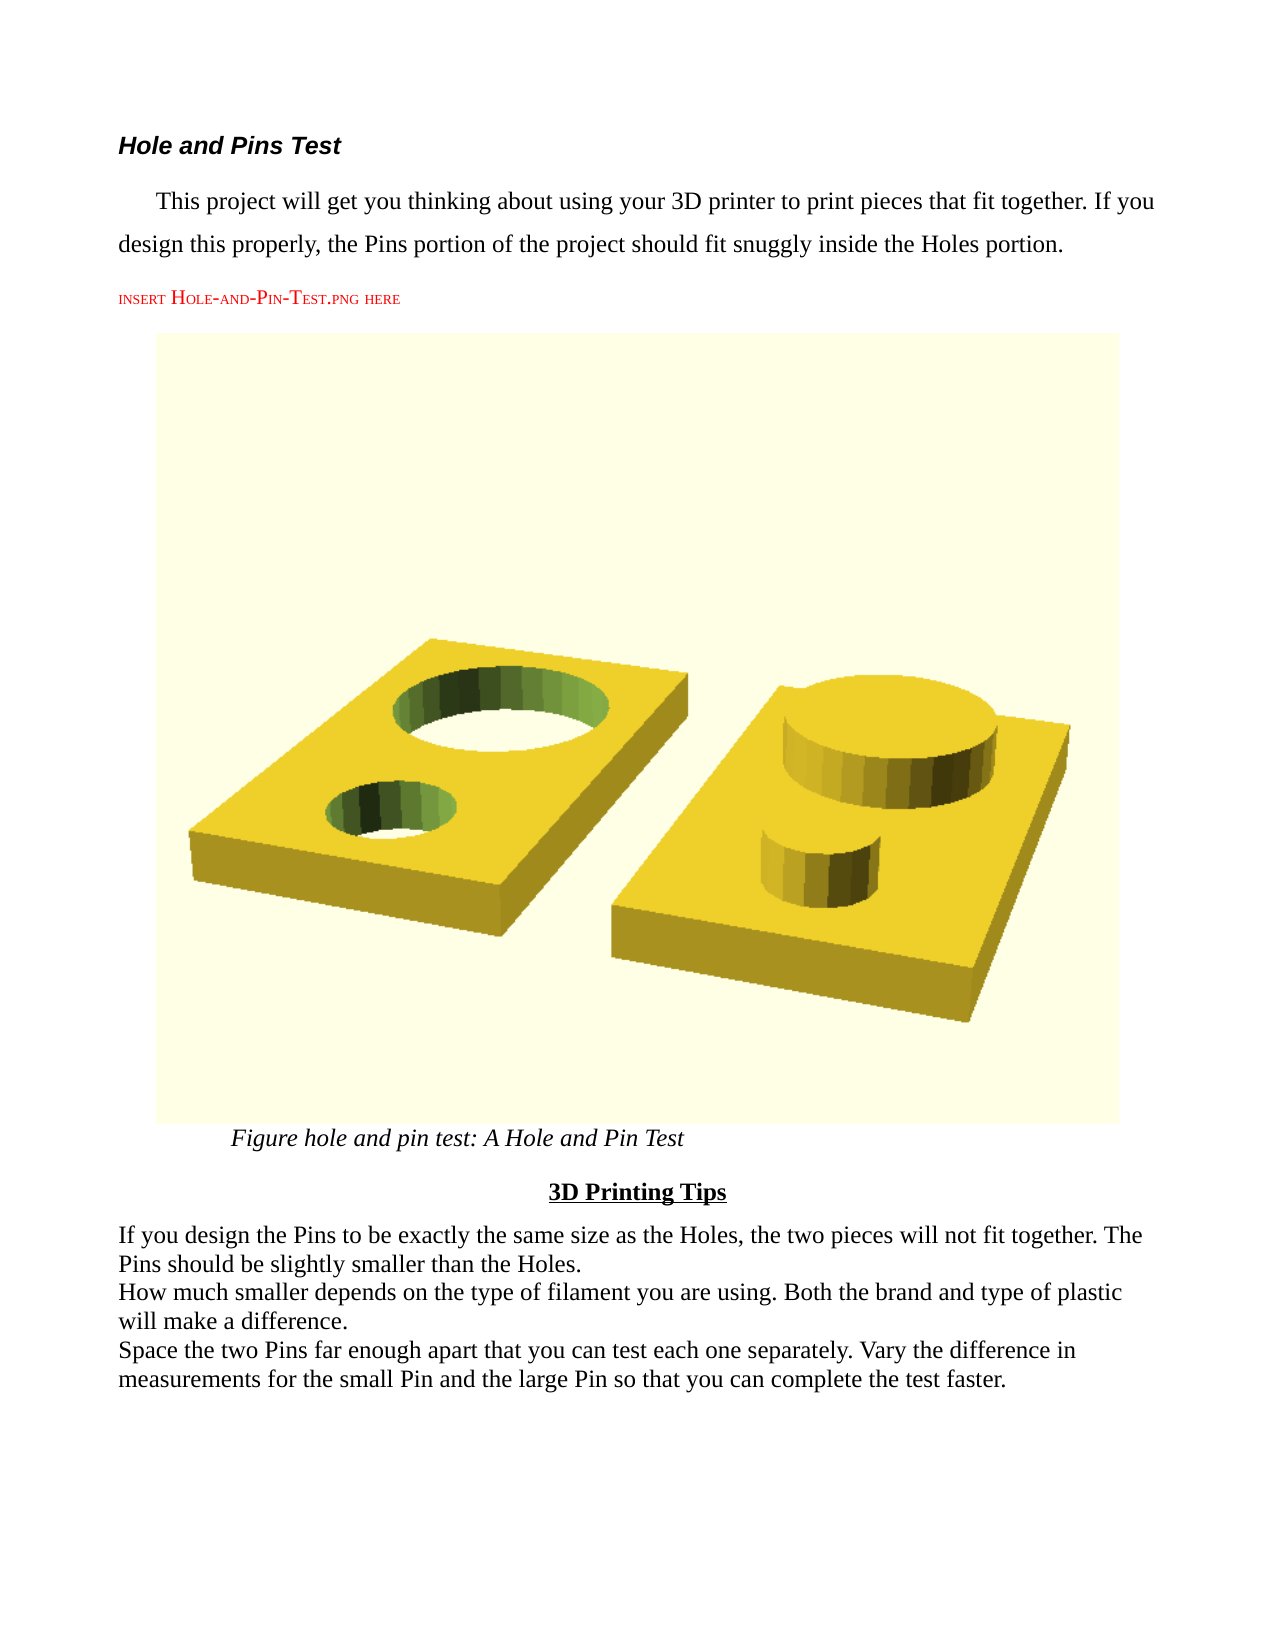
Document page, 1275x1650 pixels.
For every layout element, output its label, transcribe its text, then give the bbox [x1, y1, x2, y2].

list Space the two Pins far enough apart that you can test each one separately. Vary the difference in measurements for the small Pin and the large Pin so that you can complete the test faster. [118, 1335, 1157, 1392]
picture [155, 333, 1120, 1124]
list Figure hole and pin test: A Hole and Pin Test [193, 346, 1157, 1152]
list How much smaller depends on the type of filament you are using. Both the brand and type of plastic will make a difference. [118, 1277, 1157, 1335]
text insert Hole-and-Pin-Test.png here [118, 285, 1157, 309]
list If you design the Pins to be exactly the same size as the Holes, the two pieces will not fit together. The Pins should be slightly smaller than the Holes. [118, 1220, 1157, 1277]
subtitle Hole and Pins Test [118, 131, 1157, 159]
list 3D Printing Tips [118, 1177, 1157, 1206]
text This project will get you thinking about using your 3D printer to print pieces that fit together. If you design this properly, the Pins portion of the project should fit snuggly inside the Holes portion. [118, 186, 1157, 258]
